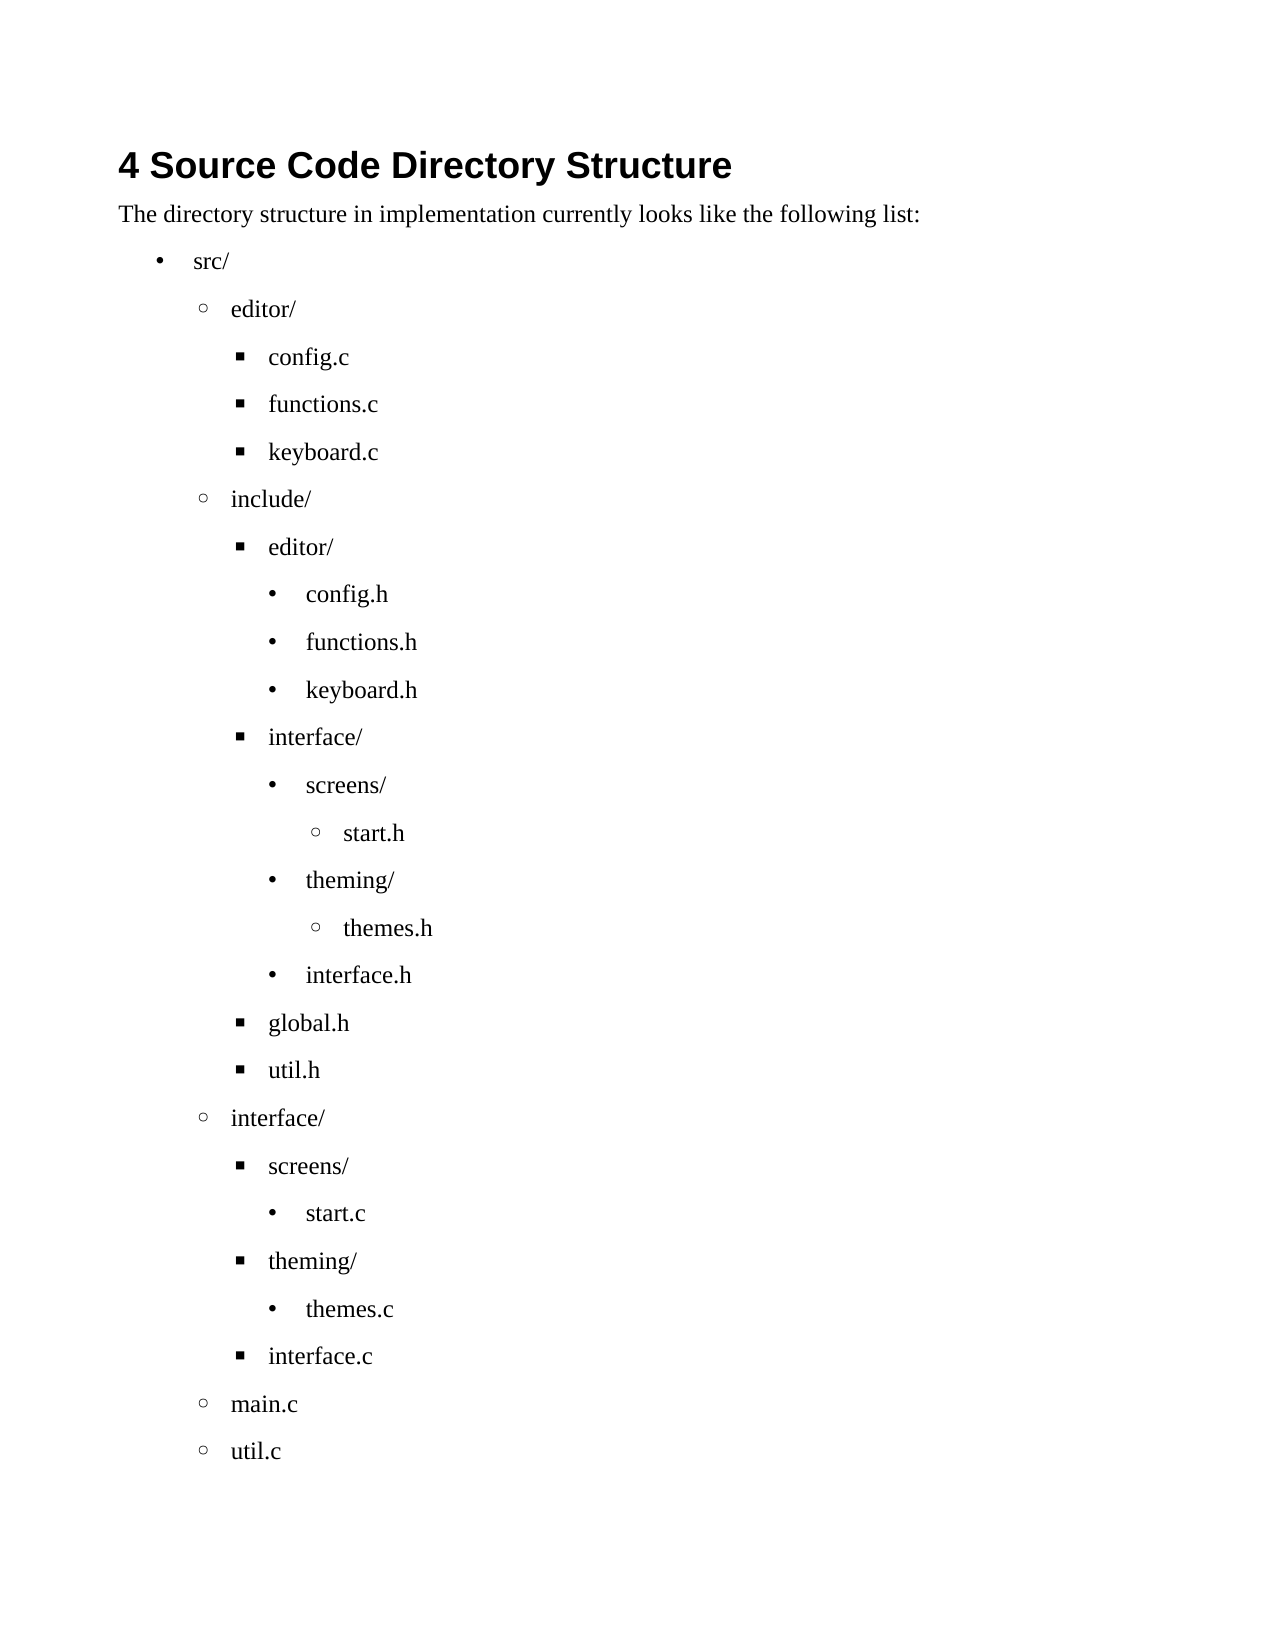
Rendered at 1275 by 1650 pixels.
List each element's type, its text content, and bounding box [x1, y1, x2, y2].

list theming/ [268, 865, 1157, 894]
list interface/ [193, 1103, 1157, 1132]
list interface.c [231, 1341, 1157, 1370]
list theming/ [231, 1246, 1157, 1275]
list screens/ [231, 1151, 1157, 1179]
list util.c [193, 1436, 1157, 1465]
list main.c [193, 1389, 1157, 1418]
list editor/ [231, 532, 1157, 561]
list config.h [268, 579, 1157, 608]
list functions.c [231, 389, 1157, 418]
list functions.h [268, 627, 1157, 656]
text The directory structure in implementation currently looks like the following list: [118, 199, 1157, 227]
list themes.c [268, 1294, 1157, 1322]
list themes.h [306, 913, 1157, 942]
subtitle 4 Source Code Directory Structure [118, 143, 1157, 186]
list include/ [193, 484, 1157, 513]
list keyboard.h [268, 675, 1157, 703]
list global.h [231, 1008, 1157, 1037]
list interface/ [231, 722, 1157, 751]
list editor/ [193, 294, 1157, 323]
list keyboard.c [231, 437, 1157, 466]
list util.h [231, 1056, 1157, 1084]
list screens/ [268, 770, 1157, 799]
list start.c [268, 1198, 1157, 1227]
list interface.h [268, 960, 1157, 989]
list start.h [306, 818, 1157, 846]
list src/ [156, 246, 1157, 275]
list config.c [231, 342, 1157, 370]
